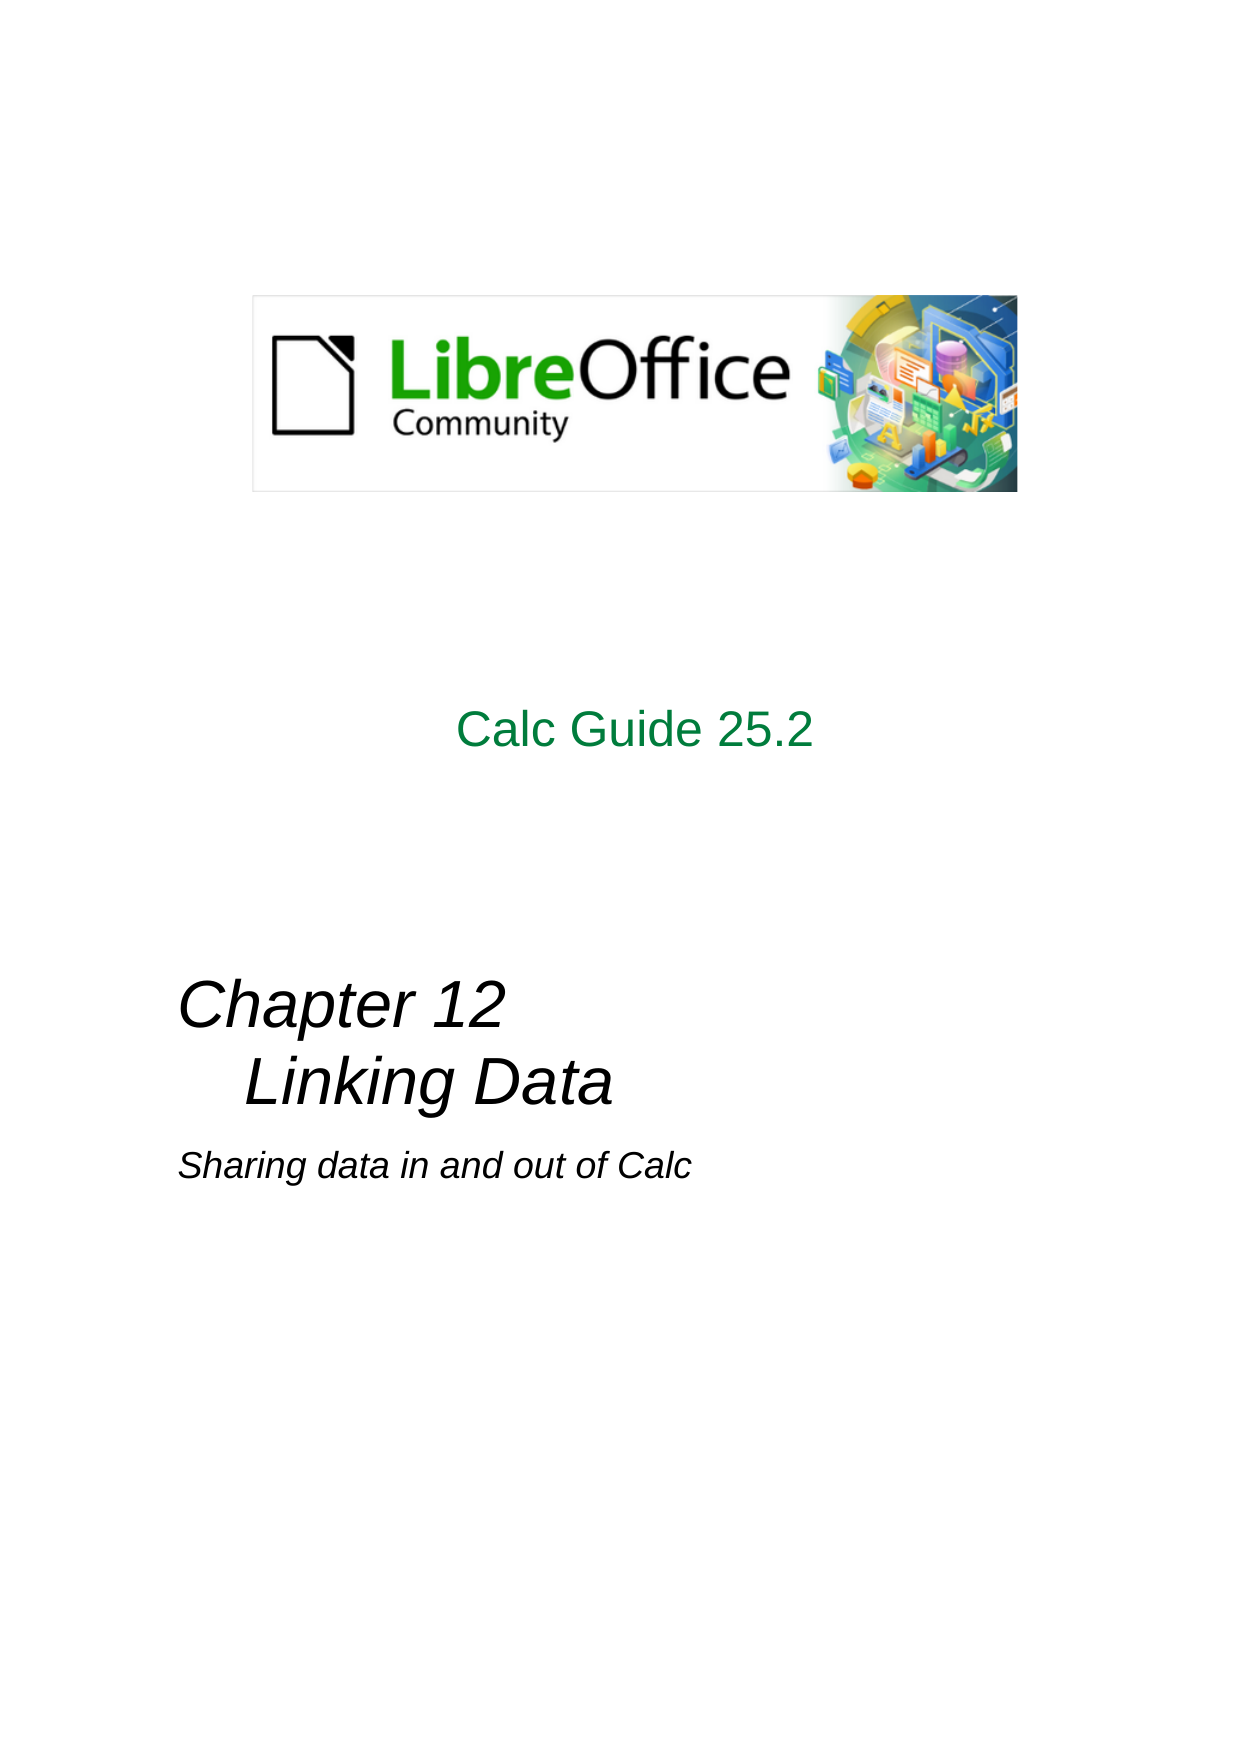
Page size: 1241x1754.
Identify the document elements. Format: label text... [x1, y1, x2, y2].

picture [252, 295, 1018, 492]
title Chapter 12 Linking Data [177, 965, 1093, 1119]
text Calc Guide 25.2 [177, 699, 1093, 757]
subtitle Sharing data in and out of Calc [177, 1143, 1093, 1187]
